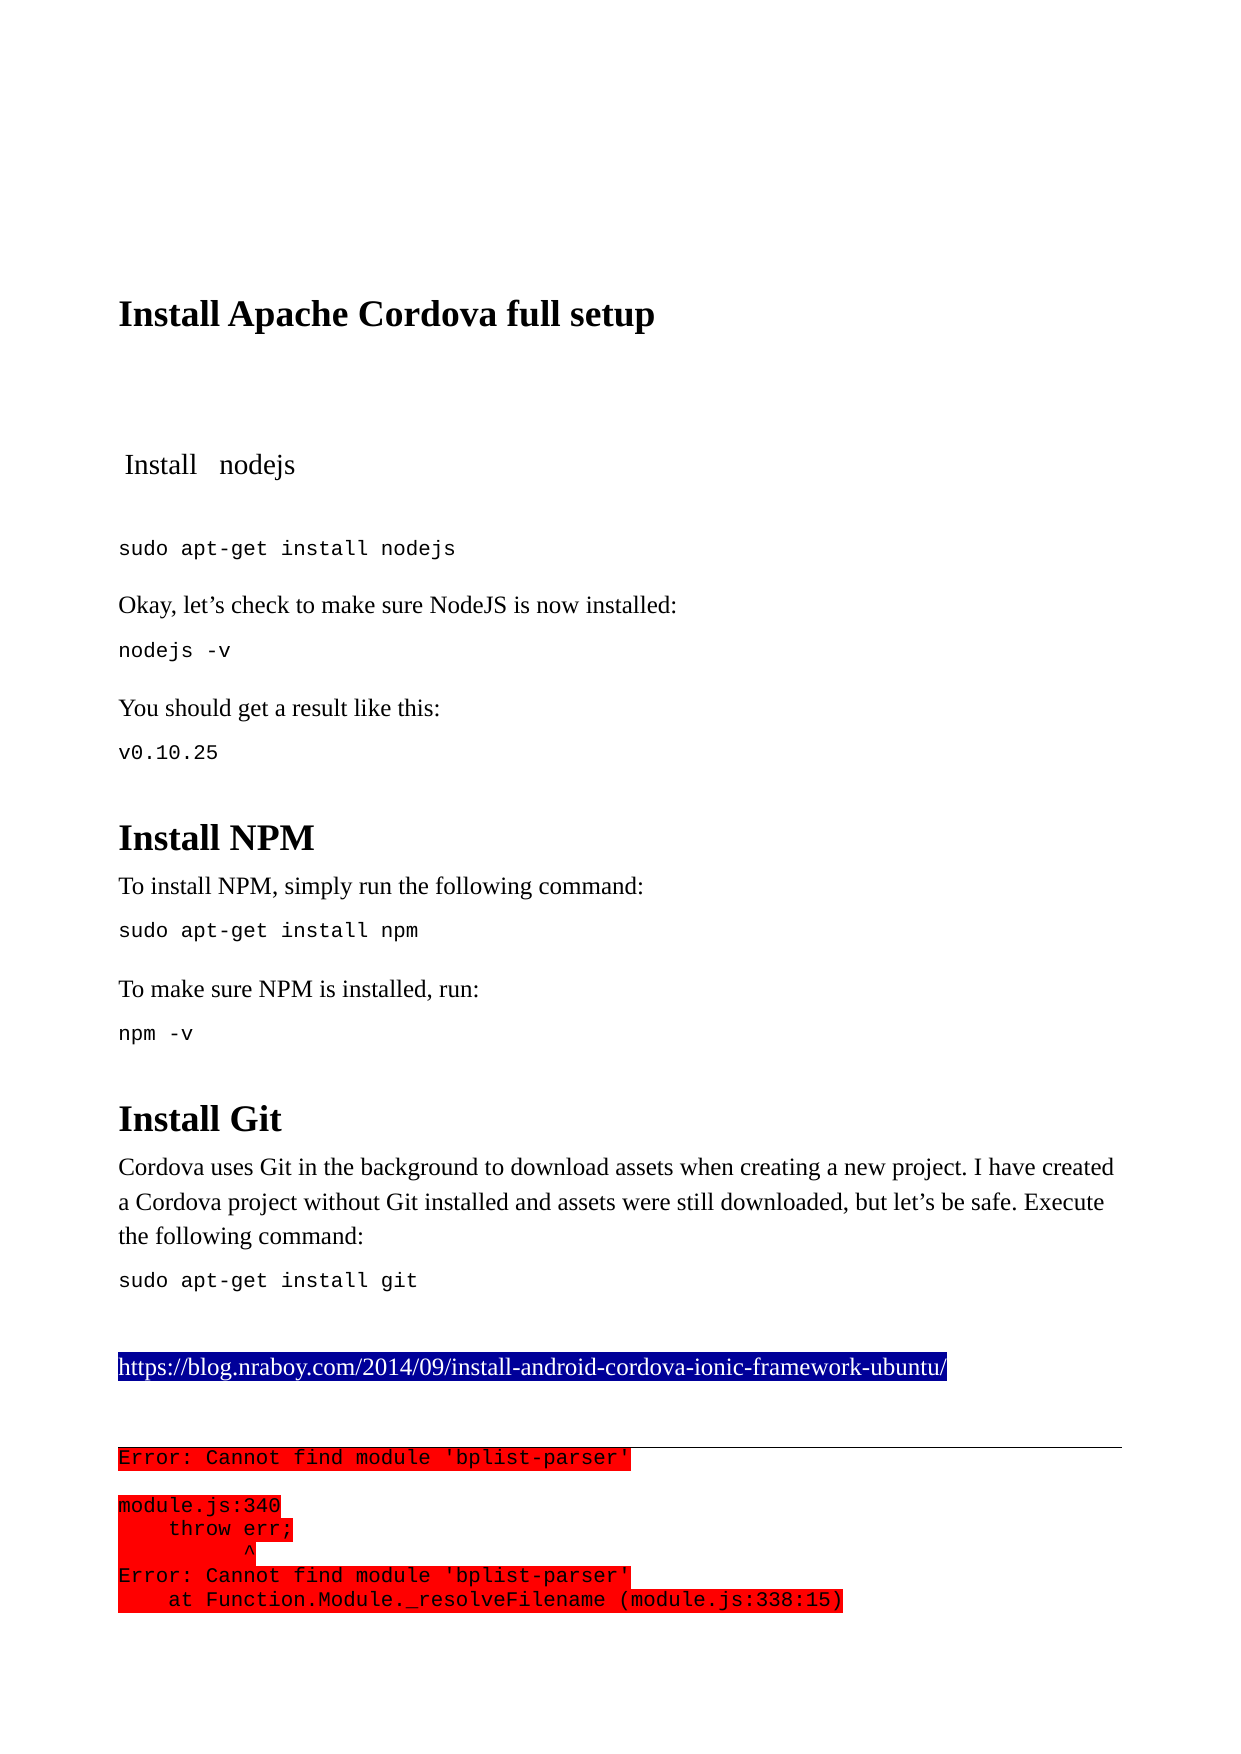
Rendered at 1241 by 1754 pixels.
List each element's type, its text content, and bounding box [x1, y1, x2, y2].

subtitle Install Git [118, 1097, 1122, 1140]
text https://blog.nraboy.com/2014/09/install-android-cordova-ionic-framework-ubuntu/ [118, 1352, 1122, 1381]
text nodejs -v [118, 640, 1122, 663]
text module.js:340 [118, 1494, 1122, 1518]
text Okay, let’s check to make sure NodeJS is now installed: [118, 591, 1122, 619]
text To install NPM, simply run the following command: [118, 871, 1122, 900]
text Error: Cannot find module 'bplist-parser' [118, 1448, 1122, 1471]
text sudo apt-get install npm [118, 921, 1122, 944]
text Cordova uses Git in the background to download assets when creating a new project. I have created a Cordova project without Git installed and assets were still downloaded, but let’s be safe. Execute the following command: [118, 1152, 1122, 1250]
text Install nodejs [118, 447, 1122, 481]
text sudo apt-get install git [118, 1270, 1122, 1294]
text To make sure NPM is installed, run: [118, 974, 1122, 1002]
text v0.10.25 [118, 742, 1122, 766]
text throw err; [118, 1518, 1122, 1542]
text You should get a result like this: [118, 693, 1122, 722]
text Error: Cannot find module 'bplist-parser' [118, 1566, 1122, 1589]
subtitle Install Apache Cordova full setup [118, 292, 1122, 335]
text npm -v [118, 1023, 1122, 1046]
text ^ [118, 1542, 1122, 1566]
text at Function.Module._resolveFilename (module.js:338:15) [118, 1589, 1122, 1613]
subtitle Install NPM [118, 816, 1122, 859]
text sudo apt-get install nodejs [118, 538, 1122, 562]
